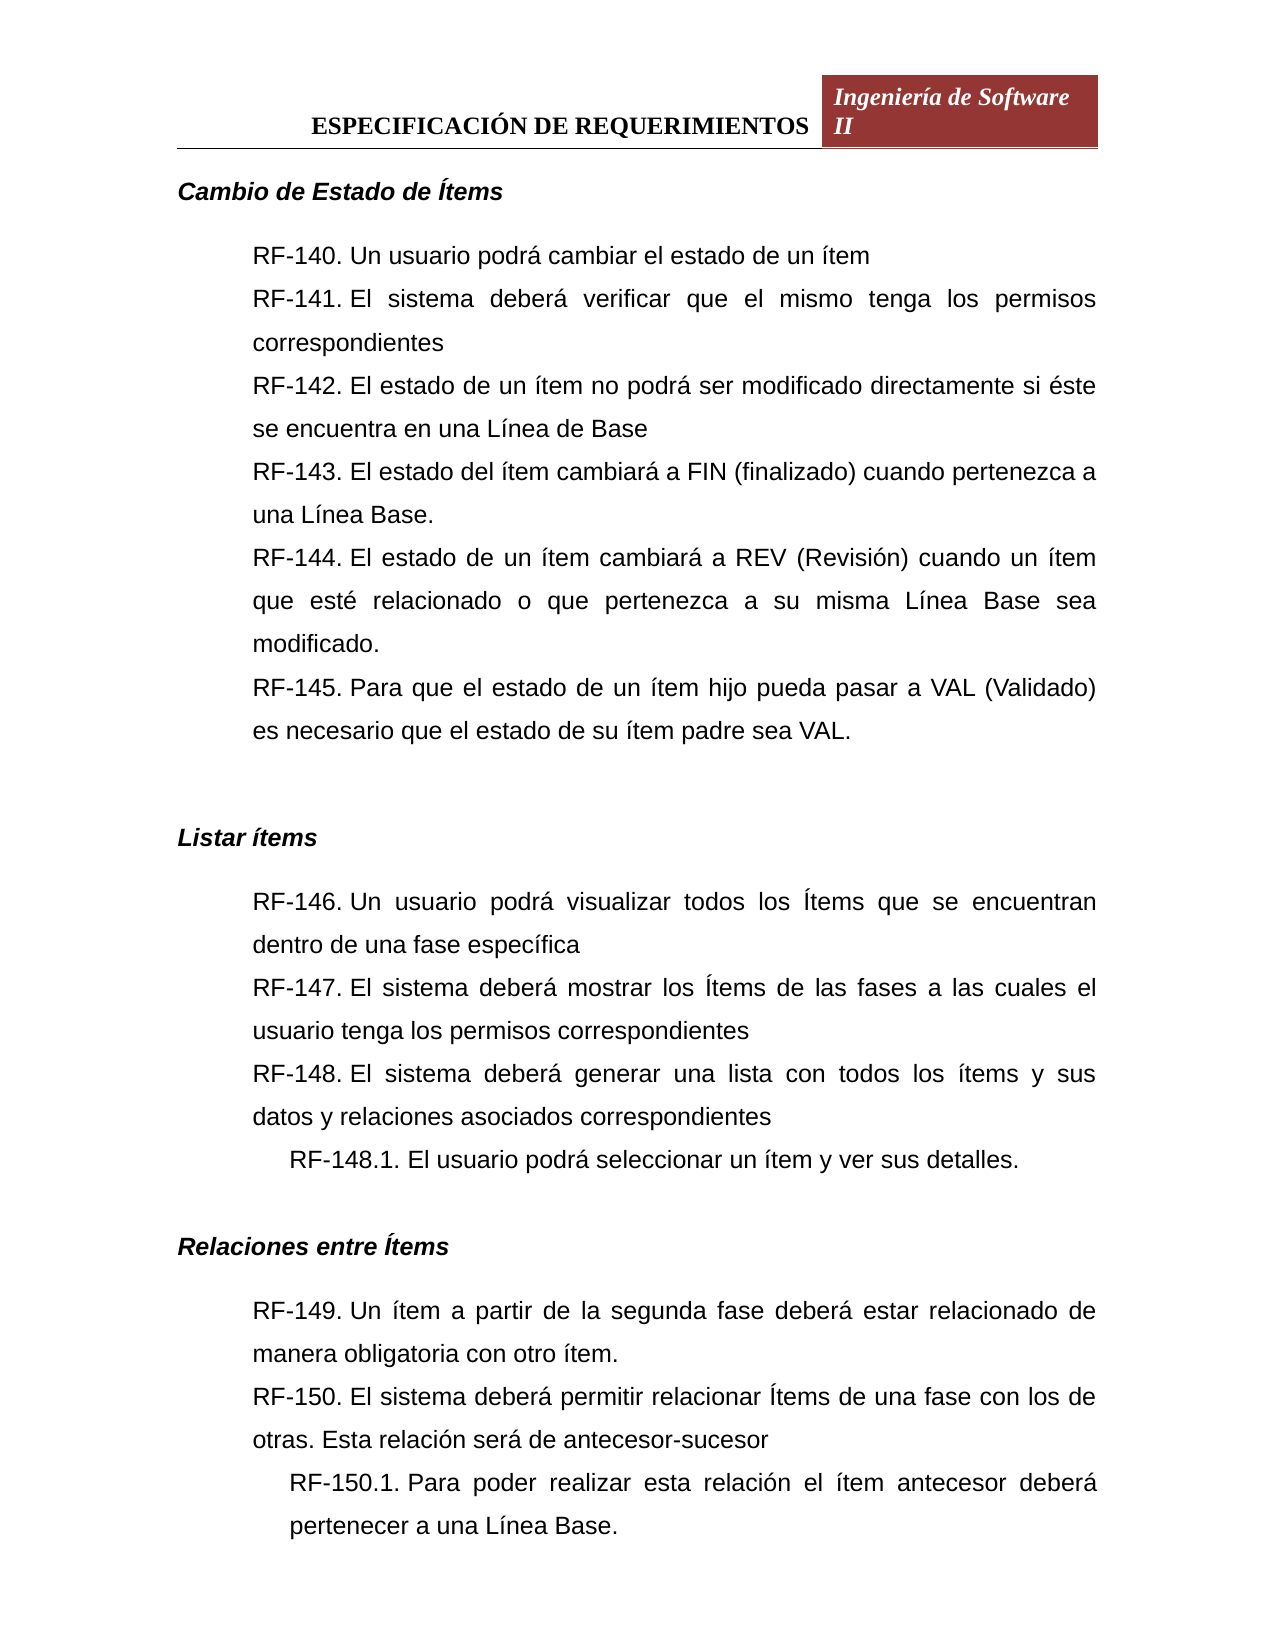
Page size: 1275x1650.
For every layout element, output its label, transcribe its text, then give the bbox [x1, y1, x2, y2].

list El usuario podrá seleccionar un ítem y ver sus detalles. [289, 1145, 1098, 1174]
list El estado de un ítem cambiará a REV (Revisión) cuando un ítem que esté relacionado o que pertenezca a su misma Línea Base sea modificado. [177, 543, 1098, 658]
list Para poder realizar esta relación el ítem antecesor deberá pertenecer a una Línea Base. [289, 1468, 1098, 1540]
list Un usuario podrá cambiar el estado de un ítem [177, 241, 1098, 270]
list El estado del ítem cambiará a FIN (finalizado) cuando pertenezca a una Línea Base. [177, 457, 1098, 529]
list Para que el estado de un ítem hijo pueda pasar a VAL (Validado) es necesario que el estado de su ítem padre sea VAL. [177, 672, 1098, 744]
list El sistema deberá generar una lista con todos los ítems y sus datos y relaciones asociados correspondientes [177, 1059, 1098, 1131]
text Cambio de Estado de Ítems [177, 177, 1098, 206]
list El sistema deberá mostrar los Ítems de las fases a las cuales el usuario tenga los permisos correspondientes [177, 973, 1098, 1045]
list El sistema deberá permitir relacionar Ítems de una fase con los de otras. Esta relación será de antecesor-sucesor [177, 1382, 1098, 1454]
list El estado de un ítem no podrá ser modificado directamente si éste se encuentra en una Línea de Base [177, 371, 1098, 442]
list Un usuario podrá visualizar todos los Ítems que se encuentran dentro de una fase específica [177, 887, 1098, 958]
text Relaciones entre Ítems [177, 1232, 1098, 1260]
list Un ítem a partir de la segunda fase deberá estar relacionado de manera obligatoria con otro ítem. [177, 1296, 1098, 1367]
list El sistema deberá verificar que el mismo tenga los permisos correspondientes [177, 284, 1098, 356]
text Listar ítems [177, 823, 1098, 851]
